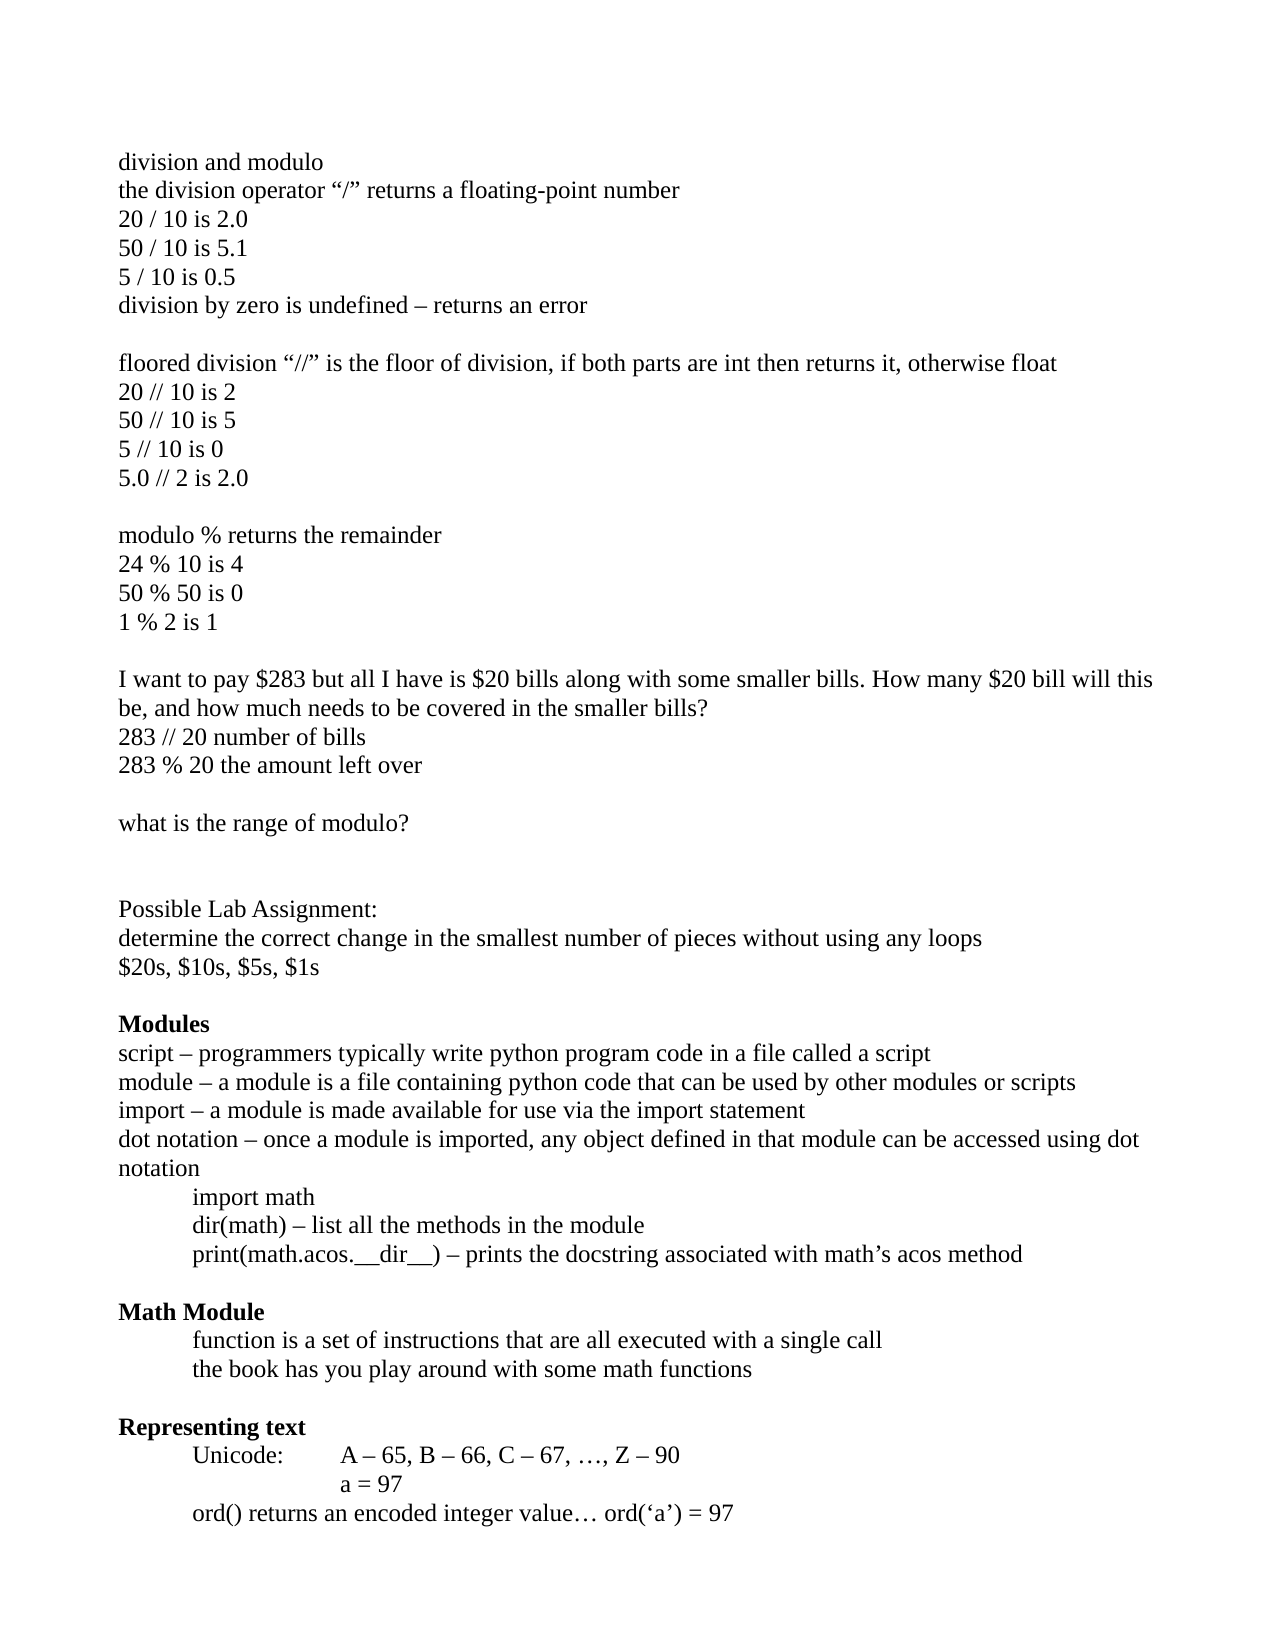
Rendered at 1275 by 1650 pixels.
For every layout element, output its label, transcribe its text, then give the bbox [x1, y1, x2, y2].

text Unicode: A – 65, B – 66, C – 67, …, Z – 90 [118, 1441, 1157, 1469]
text import – a module is made available for use via the import statement [118, 1096, 1157, 1124]
text 5 / 10 is 0.5 [118, 262, 1157, 291]
text modulo % returns the remainder [118, 521, 1157, 549]
text the book has you play around with some math functions [118, 1354, 1157, 1383]
text print(math.acos.__dir__) – prints the docstring associated with math’s acos method [118, 1239, 1157, 1268]
text ord() returns an encoded integer value… ord(‘a’) = 97 [118, 1498, 1157, 1527]
text determine the correct change in the smallest number of pieces without using any loops [118, 923, 1157, 952]
text 5.0 // 2 is 2.0 [118, 463, 1157, 492]
text dot notation – once a module is imported, any object defined in that module can be accessed using dot notation [118, 1124, 1157, 1182]
text module – a module is a file containing python code that can be used by other modules or scripts [118, 1067, 1157, 1096]
text the division operator “/” returns a floating-point number [118, 176, 1157, 204]
text division and modulo [118, 147, 1157, 176]
text 50 // 10 is 5 [118, 406, 1157, 434]
text dir(math) – list all the methods in the module [118, 1211, 1157, 1239]
text what is the range of modulo? [118, 808, 1157, 837]
text $20s, $10s, $5s, $1s [118, 952, 1157, 981]
text floored division “//” is the floor of division, if both parts are int then returns it, otherwise float [118, 348, 1157, 377]
text division by zero is undefined – returns an error [118, 291, 1157, 319]
text 20 // 10 is 2 [118, 377, 1157, 406]
text Modules [118, 1009, 1157, 1038]
text 5 // 10 is 0 [118, 434, 1157, 463]
text 283 // 20 number of bills [118, 722, 1157, 751]
text I want to pay $283 but all I have is $20 bills along with some smaller bills. How many $20 bill will this be, and how much needs to be covered in the smaller bills? [118, 664, 1157, 722]
text Possible Lab Assignment: [118, 894, 1157, 923]
text Representing text [118, 1412, 1157, 1441]
text a = 97 [118, 1469, 1157, 1498]
text 50 / 10 is 5.1 [118, 233, 1157, 262]
text 283 % 20 the amount left over [118, 751, 1157, 779]
text 24 % 10 is 4 [118, 549, 1157, 578]
text import math [118, 1182, 1157, 1211]
text script – programmers typically write python program code in a file called a script [118, 1038, 1157, 1067]
text 50 % 50 is 0 [118, 578, 1157, 607]
text 1 % 2 is 1 [118, 607, 1157, 636]
text Math Module [118, 1297, 1157, 1326]
text function is a set of instructions that are all executed with a single call [118, 1326, 1157, 1354]
text 20 / 10 is 2.0 [118, 204, 1157, 233]
